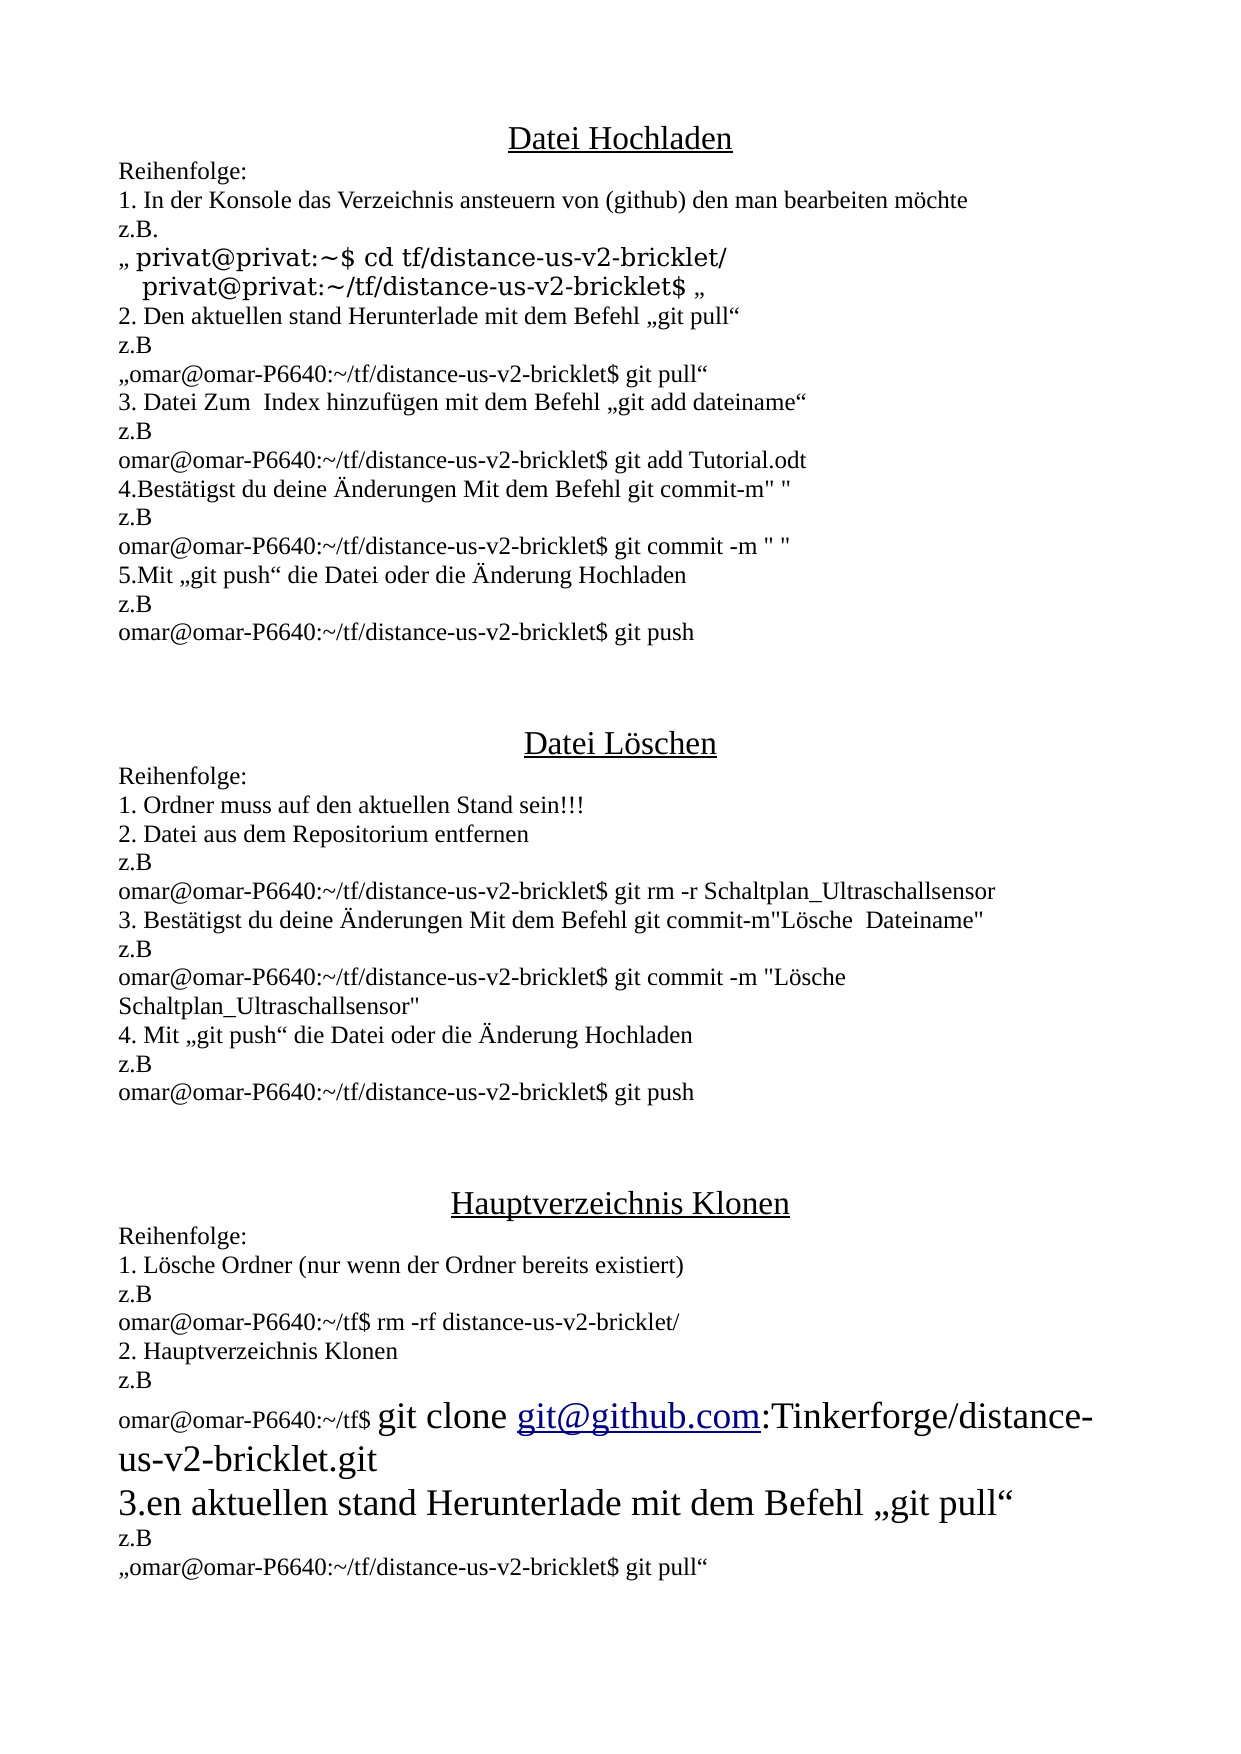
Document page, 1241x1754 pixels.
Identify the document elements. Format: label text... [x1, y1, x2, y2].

text omar@omar-P6640:~/tf/distance-us-v2-bricklet$ git push [118, 617, 1122, 646]
text omar@omar-P6640:~/tf$ rm -rf distance-us-v2-bricklet/ [118, 1307, 1122, 1336]
text 5.Mit „git push“ die Datei oder die Änderung Hochladen [118, 560, 1122, 589]
text 4.Bestätigst du deine Änderungen Mit dem Befehl git commit-m" " [118, 474, 1122, 502]
text „ privat@privat:~$ cd tf/distance-us-v2-bricklet/ [118, 243, 1122, 272]
text 3.en aktuellen stand Herunterlade mit dem Befehl „git pull“ [118, 1480, 1122, 1523]
text omar@omar-P6640:~/tf/distance-us-v2-bricklet$ git commit -m "Lösche Schaltplan_Ultraschallsensor" [118, 962, 1122, 1020]
text z.B [118, 1365, 1122, 1394]
text 3. Bestätigst du deine Änderungen Mit dem Befehl git commit-m"Lösche Dateiname" [118, 905, 1122, 934]
text Reihenfolge: [118, 1221, 1122, 1250]
text Hauptverzeichnis Klonen [118, 1183, 1122, 1221]
text privat@privat:~/tf/distance-us-v2-bricklet$ „ [118, 272, 1122, 301]
text Datei Hochladen [118, 118, 1122, 156]
text 2. Den aktuellen stand Herunterlade mit dem Befehl „git pull“ [118, 301, 1122, 330]
text 1. Ordner muss auf den aktuellen Stand sein!!! [118, 790, 1122, 819]
text omar@omar-P6640:~/tf/distance-us-v2-bricklet$ git rm -r Schaltplan_Ultraschallsensor [118, 876, 1122, 905]
text z.B [118, 847, 1122, 876]
text 1. Lösche Ordner (nur wenn der Ordner bereits existiert) [118, 1250, 1122, 1279]
text 3. Datei Zum Index hinzufügen mit dem Befehl „git add dateiname“ [118, 387, 1122, 416]
text Reihenfolge: [118, 156, 1122, 185]
text omar@omar-P6640:~/tf/distance-us-v2-bricklet$ git add Tutorial.odt [118, 445, 1122, 474]
text z.B. [118, 214, 1122, 243]
text z.B [118, 1279, 1122, 1307]
text z.B [118, 502, 1122, 531]
text z.B [118, 934, 1122, 962]
text 2. Datei aus dem Repositorium entfernen [118, 819, 1122, 847]
text 1. In der Konsole das Verzeichnis ansteuern von (github) den man bearbeiten möchte [118, 185, 1122, 214]
text omar@omar-P6640:~/tf$ git clone git@github.com:Tinkerforge/distance-us-v2-bricklet.git [118, 1394, 1122, 1480]
text Reihenfolge: [118, 761, 1122, 790]
text 4. Mit „git push“ die Datei oder die Änderung Hochladen [118, 1020, 1122, 1049]
text Datei Löschen [118, 723, 1122, 761]
text „omar@omar-P6640:~/tf/distance-us-v2-bricklet$ git pull“ [118, 1552, 1122, 1581]
text „omar@omar-P6640:~/tf/distance-us-v2-bricklet$ git pull“ [118, 359, 1122, 387]
text omar@omar-P6640:~/tf/distance-us-v2-bricklet$ git commit -m " " [118, 531, 1122, 560]
text z.B [118, 330, 1122, 359]
text omar@omar-P6640:~/tf/distance-us-v2-bricklet$ git push [118, 1077, 1122, 1106]
text 2. Hauptverzeichnis Klonen [118, 1336, 1122, 1365]
text z.B [118, 589, 1122, 617]
text z.B [118, 416, 1122, 445]
text z.B [118, 1049, 1122, 1077]
text z.B [118, 1523, 1122, 1552]
